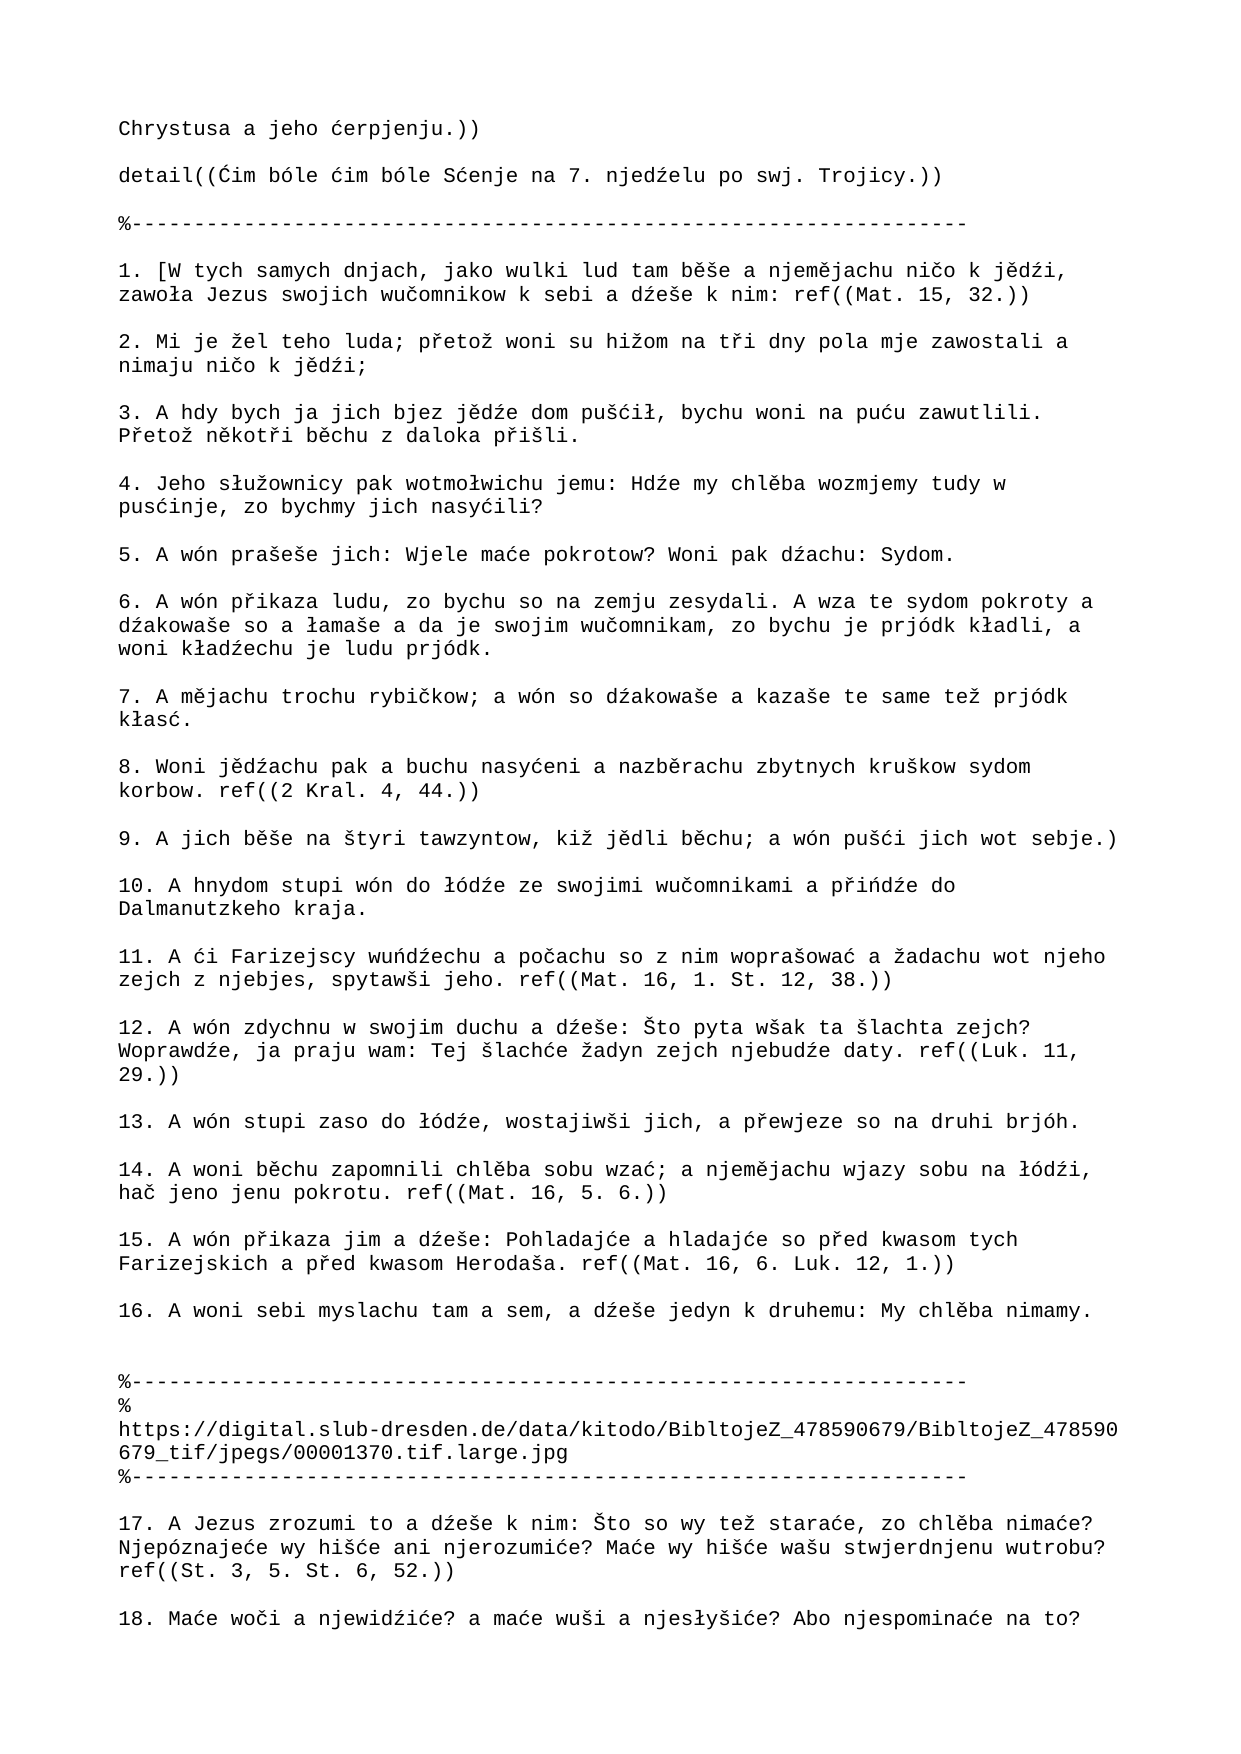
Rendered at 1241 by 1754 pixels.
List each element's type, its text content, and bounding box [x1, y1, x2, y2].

text %------------------------------------------------------------------- [118, 213, 1122, 236]
text 2. Mi je žel teho luda; přetož woni su hižom na tři dny pola mje zawostali a nimaju ničo k jědźi; [118, 331, 1122, 378]
text 14. A woni běchu zapomnili chlěba sobu wzać; a njemějachu wjazy sobu na łódźi, hač jeno jenu pokrotu. ref((Mat. 16, 5. 6.)) [118, 1158, 1122, 1206]
text % https://digital.slub-dresden.de/data/kitodo/BibltojeZ_478590679/BibltojeZ_478590679_tif/jpegs/00001370.tif.large.jpg %------------------------------------------------------------------- [118, 1395, 1122, 1489]
text 12. A wón zdychnu w swojim duchu a dźeše: Što pyta wšak ta šlachta zejch? Woprawdźe, ja praju wam: Tej šlachće žadyn zejch njebudźe daty. ref((Luk. 11, 29.)) [118, 1017, 1122, 1088]
text 16. A woni sebi myslachu tam a sem, a dźeše jedyn k druhemu: My chlěba nimamy. [118, 1300, 1122, 1324]
text 17. A Jezus zrozumi to a dźeše k nim: Što so wy tež staraće, zo chlěba nimaće? Njepóznajeće wy hišće ani njerozumiće? Maće wy hišće wašu stwjerdnjenu wutrobu? ref((St. 3, 5. St. 6, 52.)) [118, 1513, 1122, 1584]
text 11. A ći Farizejscy wuńdźechu a počachu so z nim woprašować a žadachu wot njeho zejch z njebjes, spytawši jeho. ref((Mat. 16, 1. St. 12, 38.)) [118, 946, 1122, 993]
text 18. Maće woči a njewidźiće? a maće wuši a njesłyšiće? Abo njespominaće na to? [118, 1608, 1122, 1631]
text 1. [W tych samych dnjach, jako wulki lud tam běše a njemějachu ničo k jědźi, zawoła Jezus swojich wučomnikow k sebi a dźeše k nim: ref((Mat. 15, 32.)) [118, 260, 1122, 307]
text 9. A jich běše na štyri tawzyntow, kiž jědli běchu; a wón pušći jich wot sebje.) [118, 827, 1122, 851]
text 3. A hdy bych ja jich bjez jědźe dom pušćił, bychu woni na puću zawutlili. Přetož někotři běchu z daloka přišli. [118, 402, 1122, 449]
text 5. A wón prašeše jich: Wjele maće pokrotow? Woni pak dźachu: Sydom. [118, 544, 1122, 567]
text 10. A hnydom stupi wón do łódźe ze swojimi wučomnikami a přińdźe do Dalmanutzkeho kraja. [118, 875, 1122, 922]
text 4. Jeho słužownicy pak wotmołwichu jemu: Hdźe my chlěba wozmjemy tudy w pusćinje, zo bychmy jich nasyćili? [118, 473, 1122, 520]
text Chrystusa a jeho ćerpjenju.)) [118, 118, 1122, 142]
text 7. A mějachu trochu rybičkow; a wón so dźakowaše a kazaše te same tež prjódk kłasć. [118, 686, 1122, 733]
text 13. A wón stupi zaso do łódźe, wostajiwši jich, a přewjeze so na druhi brjóh. [118, 1111, 1122, 1135]
text 15. A wón přikaza jim a dźeše: Pohladajće a hladajće so před kwasom tych Farizejskich a před kwasom Herodaša. ref((Mat. 16, 6. Luk. 12, 1.)) [118, 1229, 1122, 1277]
text 6. A wón přikaza ludu, zo bychu so na zemju zesydali. A wza te sydom pokroty a dźakowaše so a łamaše a da je swojim wučomnikam, zo bychu je prjódk kładli, a woni kładźechu je ludu prjódk. [118, 591, 1122, 662]
text 8. Woni jědźachu pak a buchu nasyćeni a nazběrachu zbytnych kruškow sydom korbow. ref((2 Kral. 4, 44.)) [118, 757, 1122, 804]
text detail((Ćim bóle ćim bóle Sćenje na 7. njedźelu po swj. Trojicy.)) [118, 165, 1122, 189]
text %------------------------------------------------------------------- [118, 1371, 1122, 1395]
